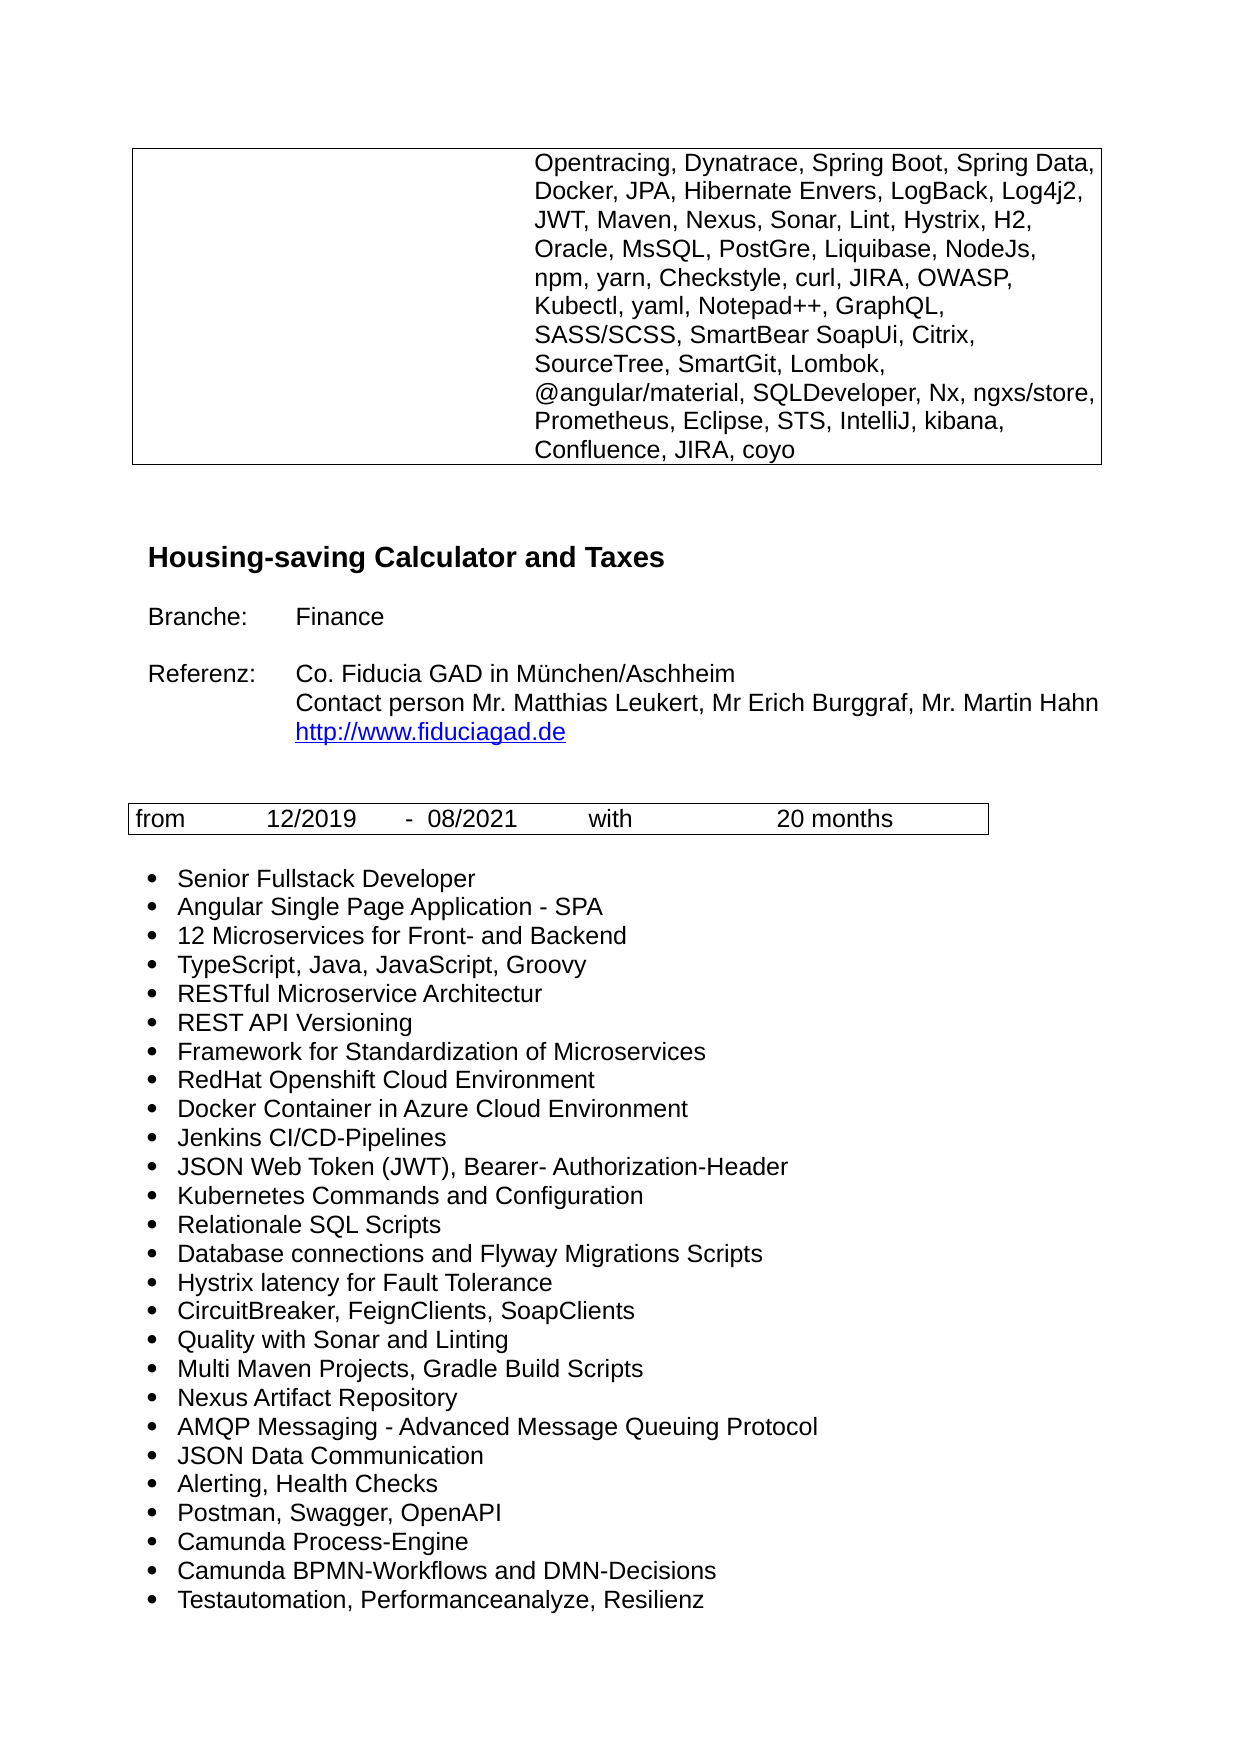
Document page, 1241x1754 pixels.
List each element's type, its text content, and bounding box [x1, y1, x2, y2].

list 12 Microservices for Front- and Backend [148, 921, 1104, 950]
list Camunda Process-Engine [148, 1527, 1104, 1556]
list JSON Web Token (JWT), Bearer- Authorization-Header [148, 1152, 1104, 1181]
list Docker Container in Azure Cloud Environment [148, 1094, 1104, 1123]
list Alerting, Health Checks [148, 1469, 1104, 1498]
text Referenz: Co. Fiducia GAD in München/Aschheim [148, 659, 1104, 688]
list Nexus Artifact Repository [148, 1383, 1104, 1412]
table_header - [398, 804, 420, 834]
table_header 08/2021 [420, 804, 581, 834]
text Branche: Finance [148, 602, 1104, 631]
list Kubernetes Commands and Configuration [148, 1181, 1104, 1210]
list Quality with Sonar and Linting [148, 1325, 1104, 1354]
table_header 20 months [762, 804, 988, 834]
list Framework for Standardization of Microservices [148, 1037, 1104, 1066]
list AMQP Messaging - Advanced Message Queuing Protocol [148, 1412, 1104, 1441]
subtitle Housing-saving Calculator and Taxes [148, 540, 1104, 573]
list Database connections and Flyway Migrations Scripts [148, 1239, 1104, 1267]
list Jenkins CI/CD-Pipelines [148, 1123, 1104, 1152]
table_cell Opentracing, Dynatrace, Spring Boot, Spring Data, Docker, JPA, Hibernate Envers, LogBack, Log4j2, JWT, Maven, Nexus, Sonar, Lint, Hystrix, H2, Oracle, MsSQL, PostGre, Liquibase, NodeJs, npm, yarn, Checkstyle, curl, JIRA, OWASP, Kubectl, yaml, Notepad++, GraphQL, SASS/SCSS, SmartBear SoapUi, Citrix, SourceTree, SmartGit, Lombok, @angular/material, SQLDeveloper, Nx, ngxs/store, Prometheus, Eclipse, STS, IntelliJ, kibana, Confluence, JIRA, coyo [531, 149, 1101, 464]
list Senior Fullstack Developer [148, 863, 1104, 892]
list JSON Data Communication [148, 1441, 1104, 1469]
table_header 12/2019 [259, 804, 398, 834]
list Relationale SQL Scripts [148, 1210, 1104, 1239]
text Contact person Mr. Matthias Leukert, Mr Erich Burggraf, Mr. Martin Hahn [148, 688, 1104, 717]
table_cell [297, 149, 531, 464]
list Hystrix latency for Fault Tolerance [148, 1267, 1104, 1296]
table_header from [129, 804, 259, 834]
list REST API Versioning [148, 1008, 1104, 1037]
list CircuitBreaker, FeignClients, SoapClients [148, 1296, 1104, 1325]
table_header with [581, 804, 762, 834]
text http://www.fiduciagad.de [221, 717, 1104, 746]
table_cell [133, 149, 297, 464]
list Testautomation, Performanceanalyze, Resilienz [148, 1585, 1104, 1614]
list RESTful Microservice Architectur [148, 979, 1104, 1008]
list Angular Single Page Application - SPA [148, 892, 1104, 921]
list Postman, Swagger, OpenAPI [148, 1498, 1104, 1527]
list RedHat Openshift Cloud Environment [148, 1066, 1104, 1094]
list TypeScript, Java, JavaScript, Groovy [148, 950, 1104, 979]
list Multi Maven Projects, Gradle Build Scripts [148, 1354, 1104, 1383]
list Camunda BPMN-Workflows and DMN-Decisions [148, 1556, 1104, 1585]
